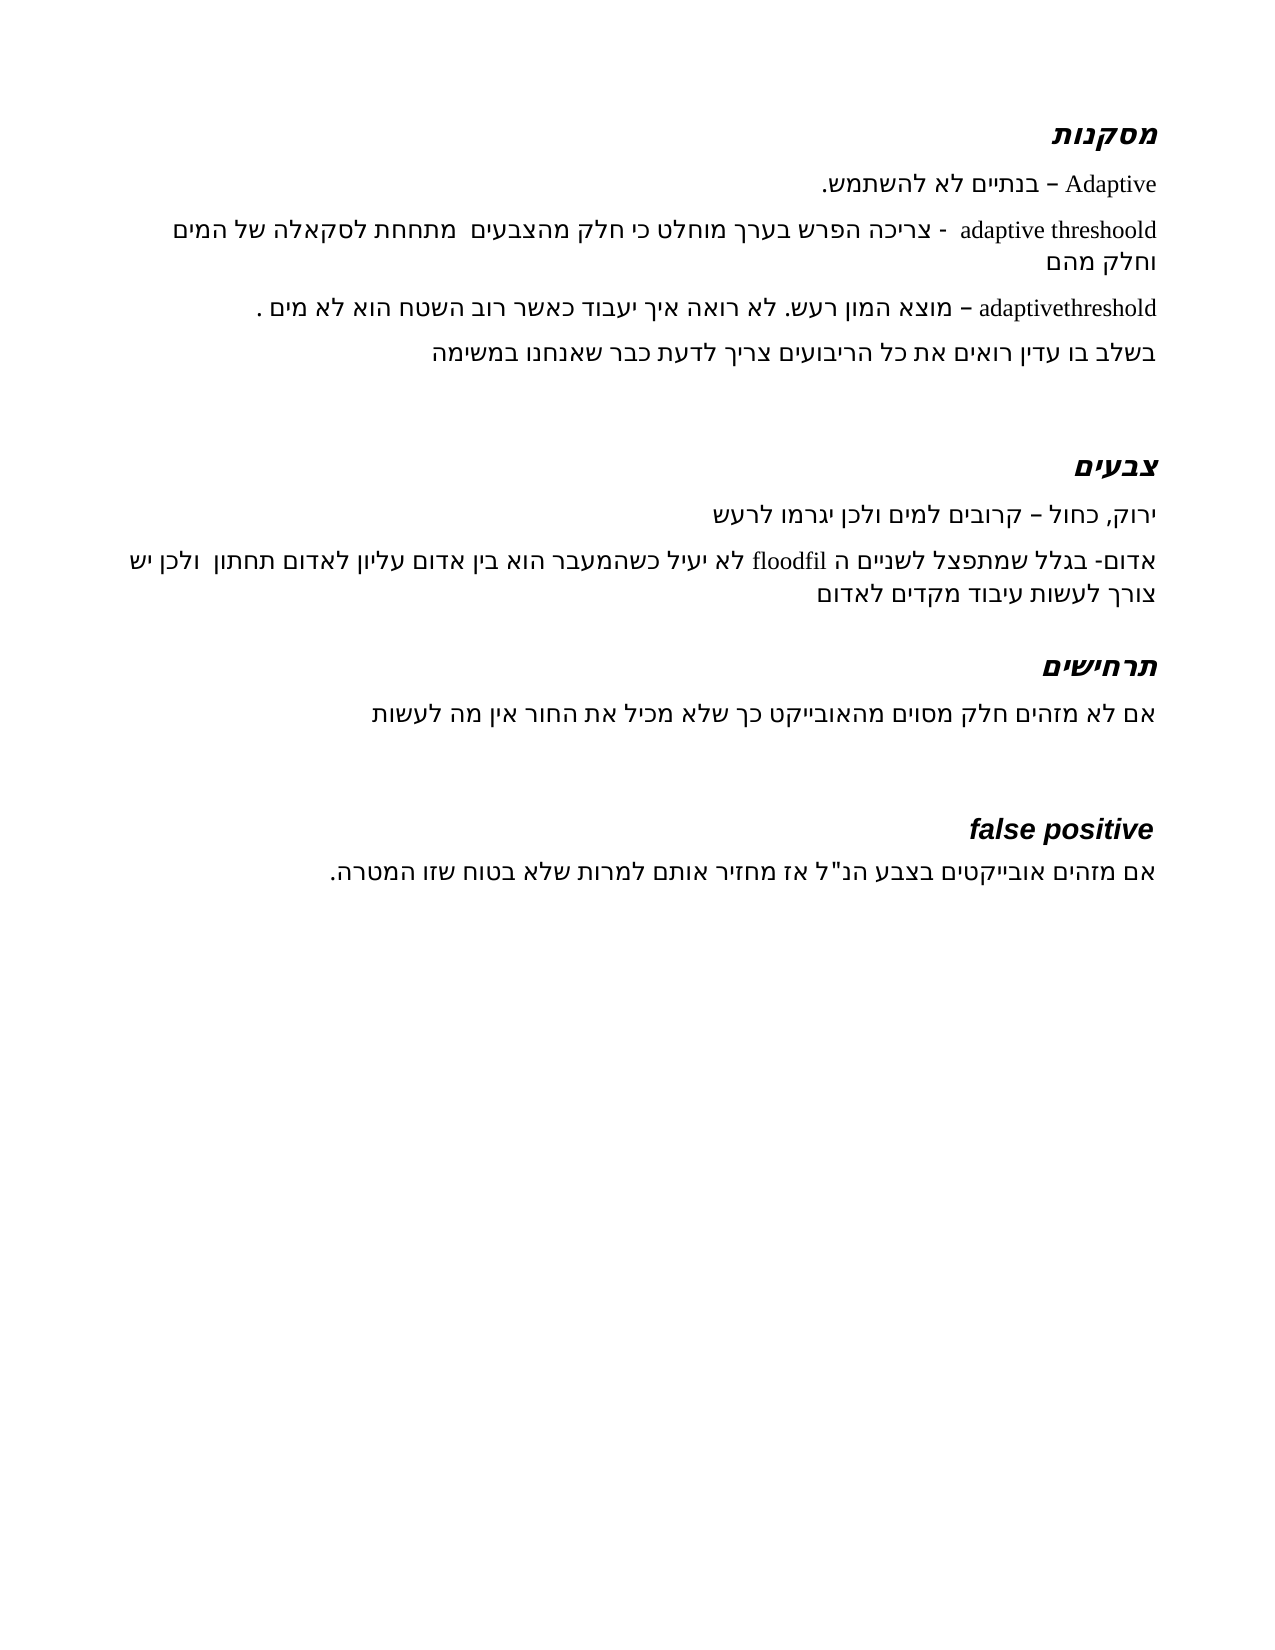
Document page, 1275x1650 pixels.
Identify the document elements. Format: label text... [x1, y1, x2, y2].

text אם לא מזהים חלק מסוים מהאובייקט כך שלא מכיל את החור אין מה לעשות [118, 701, 1157, 733]
text adaptivethreshold – מוצא המון רעש. לא רואה איך יעבוד כאשר רוב השטח הוא לא מים . [118, 293, 1157, 327]
text אם מזהים אובייקטים בצבע הנ"ל אז מחזיר אותם למרות שלא בטוח שזו המטרה. [118, 858, 1157, 891]
text Adaptive – בנתיים לא להשתמש. [118, 169, 1157, 202]
subtitle מסקנות [118, 118, 1157, 156]
text בשלב בו עדין רואים את כל הריבועים צריך לדעת כבר שאנחנו במשימה [118, 339, 1157, 372]
subtitle תרחישים [118, 650, 1157, 688]
subtitle false positive [118, 812, 1157, 845]
subtitle צבעים [118, 451, 1157, 489]
text ירוק, כחול – קרובים למים ולכן יגרמו לרעש [118, 501, 1157, 534]
text אדום- בגלל שמתפצל לשניים ה floodfil לא יעיל כשהמעבר הוא בין אדום עליון לאדום תחתון ולכן יש צורך לעשות עיבוד מקדים לאדום [118, 546, 1157, 612]
text adaptive threshoold - צריכה הפרש בערך מוחלט כי חלק מהצבעים מתחחת לסקאלה של המים וחלק מהם [118, 215, 1157, 281]
